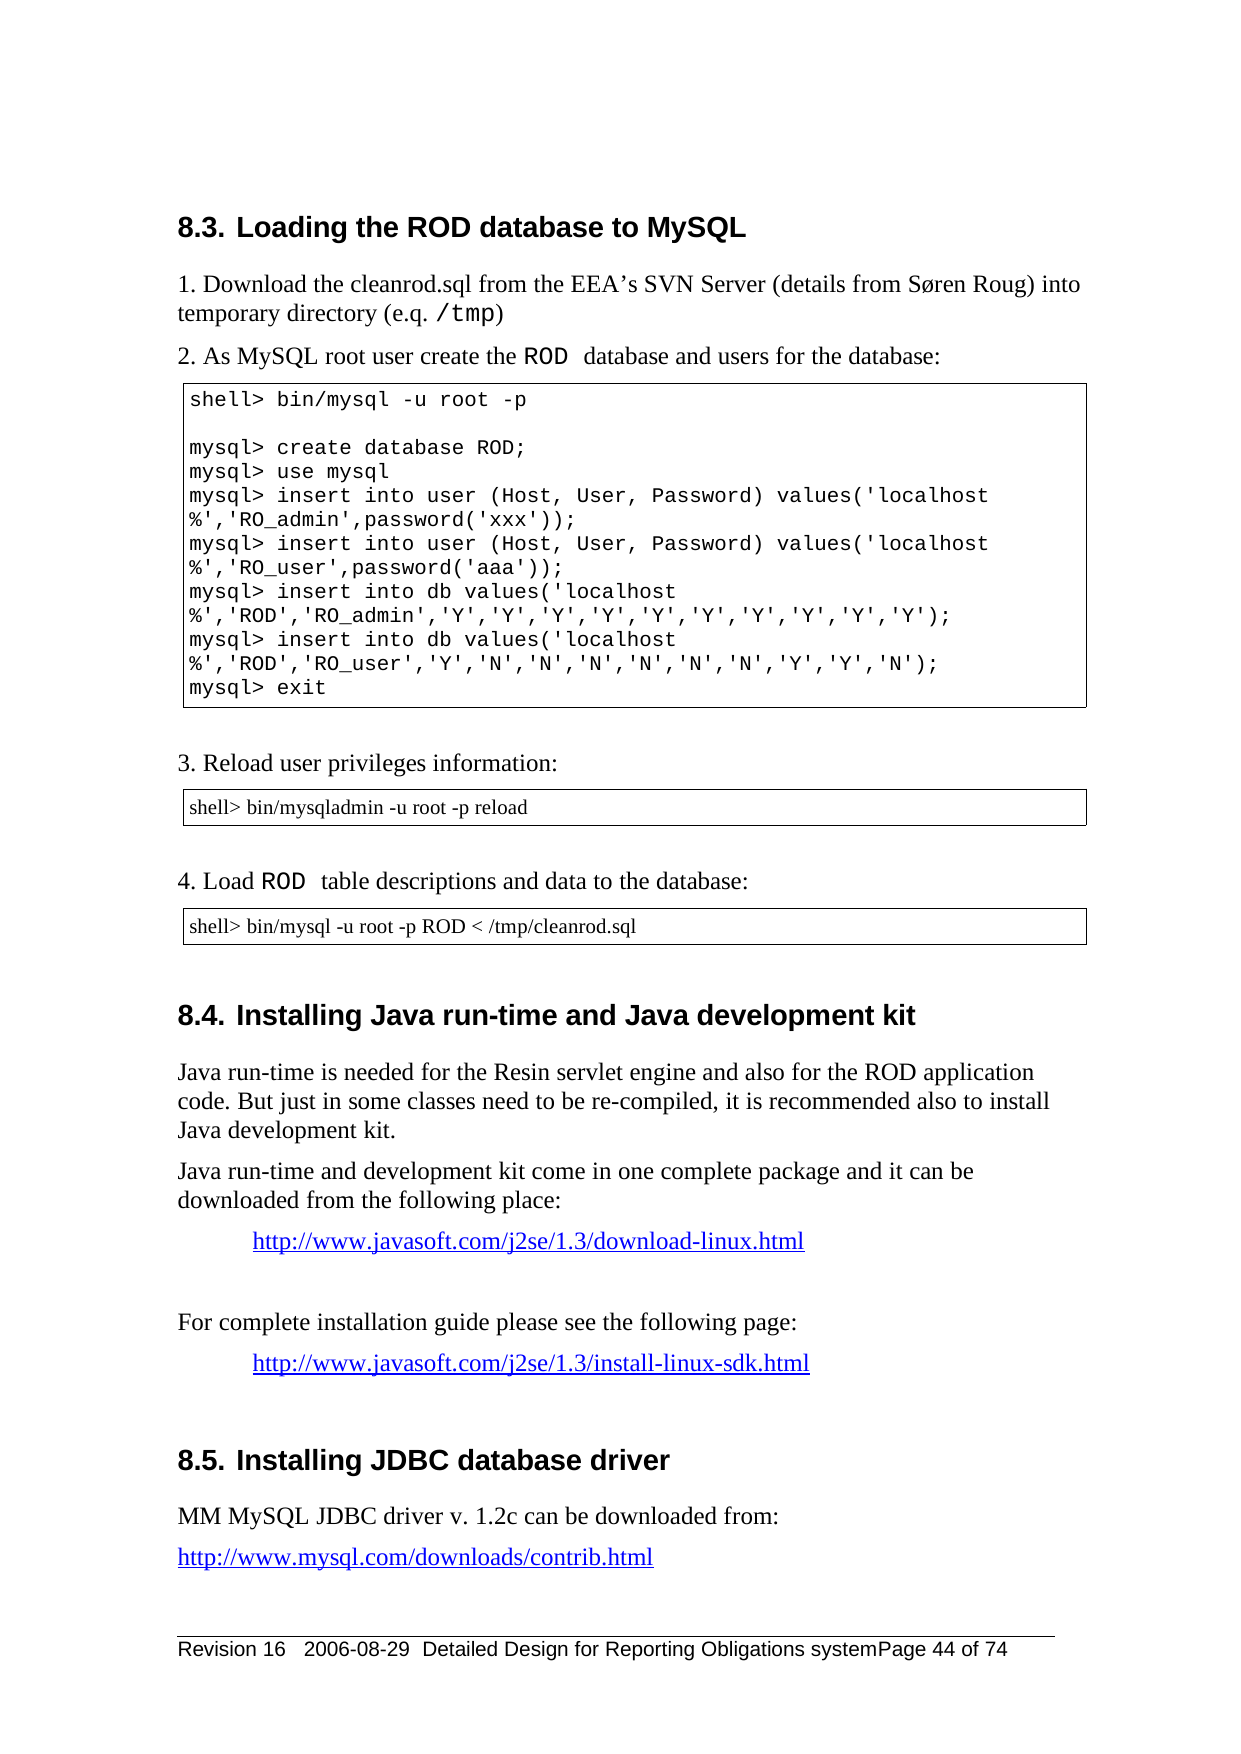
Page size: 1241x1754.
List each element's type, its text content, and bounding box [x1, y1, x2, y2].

text shell> bin/mysql -u root -p [184, 384, 1086, 413]
subtitle Installing JDBC database driver [177, 1443, 1092, 1476]
text Java run-time and development kit come in one complete package and it can be downloaded from the following place: [177, 1156, 1092, 1214]
subtitle Installing Java run-time and Java development kit [177, 998, 1092, 1032]
text http://www.javasoft.com/j2se/1.3/download-linux.html [177, 1226, 1092, 1254]
text mysql> insert into user (Host, User, Password) values('localhost%','RO_admin',password('xxx')); [184, 479, 1086, 527]
text shell> bin/mysqladmin -u root -p reload [184, 790, 1086, 825]
text 1. Download the cleanrod.sql from the EEA’s SVN Server (details from Søren Roug) into temporary directory (e.q. /tmp) [177, 269, 1092, 329]
text mysql> insert into db values('localhost%','ROD','RO_user','Y','N','N','N','N','N','N','Y','Y','N'); [184, 623, 1086, 671]
text shell> bin/mysql -u root -p ROD < /tmp/cleanrod.sql [184, 909, 1086, 944]
text Java run-time is needed for the Resin servlet engine and also for the ROD application code. But just in some classes need to be re-compiled, it is recommended also to install Java development kit. [177, 1057, 1092, 1144]
text mysql> exit [184, 671, 1086, 707]
text 2. As MySQL root user create the ROD database and users for the database: [177, 341, 1092, 372]
text http://www.mysql.com/downloads/contrib.html [177, 1542, 1092, 1571]
text mysql> insert into user (Host, User, Password) values('localhost%','RO_user',password('aaa')); [184, 527, 1086, 575]
text 4. Load ROD table descriptions and data to the database: [177, 866, 1092, 897]
text MM MySQL JDBC driver v. 1.2c can be downloaded from: [177, 1501, 1092, 1530]
text mysql> use mysql [184, 455, 1086, 479]
text 3. Reload user privileges information: [177, 748, 1092, 777]
text http://www.javasoft.com/j2se/1.3/install-linux-sdk.html [177, 1348, 1092, 1377]
subtitle Loading the ROD database to MySQL [177, 210, 1092, 244]
text mysql> insert into db values('localhost%','ROD','RO_admin','Y','Y','Y','Y','Y','Y','Y','Y','Y','Y'); [184, 575, 1086, 623]
text mysql> create database ROD; [184, 431, 1086, 455]
text For complete installation guide please see the following page: [177, 1307, 1092, 1336]
